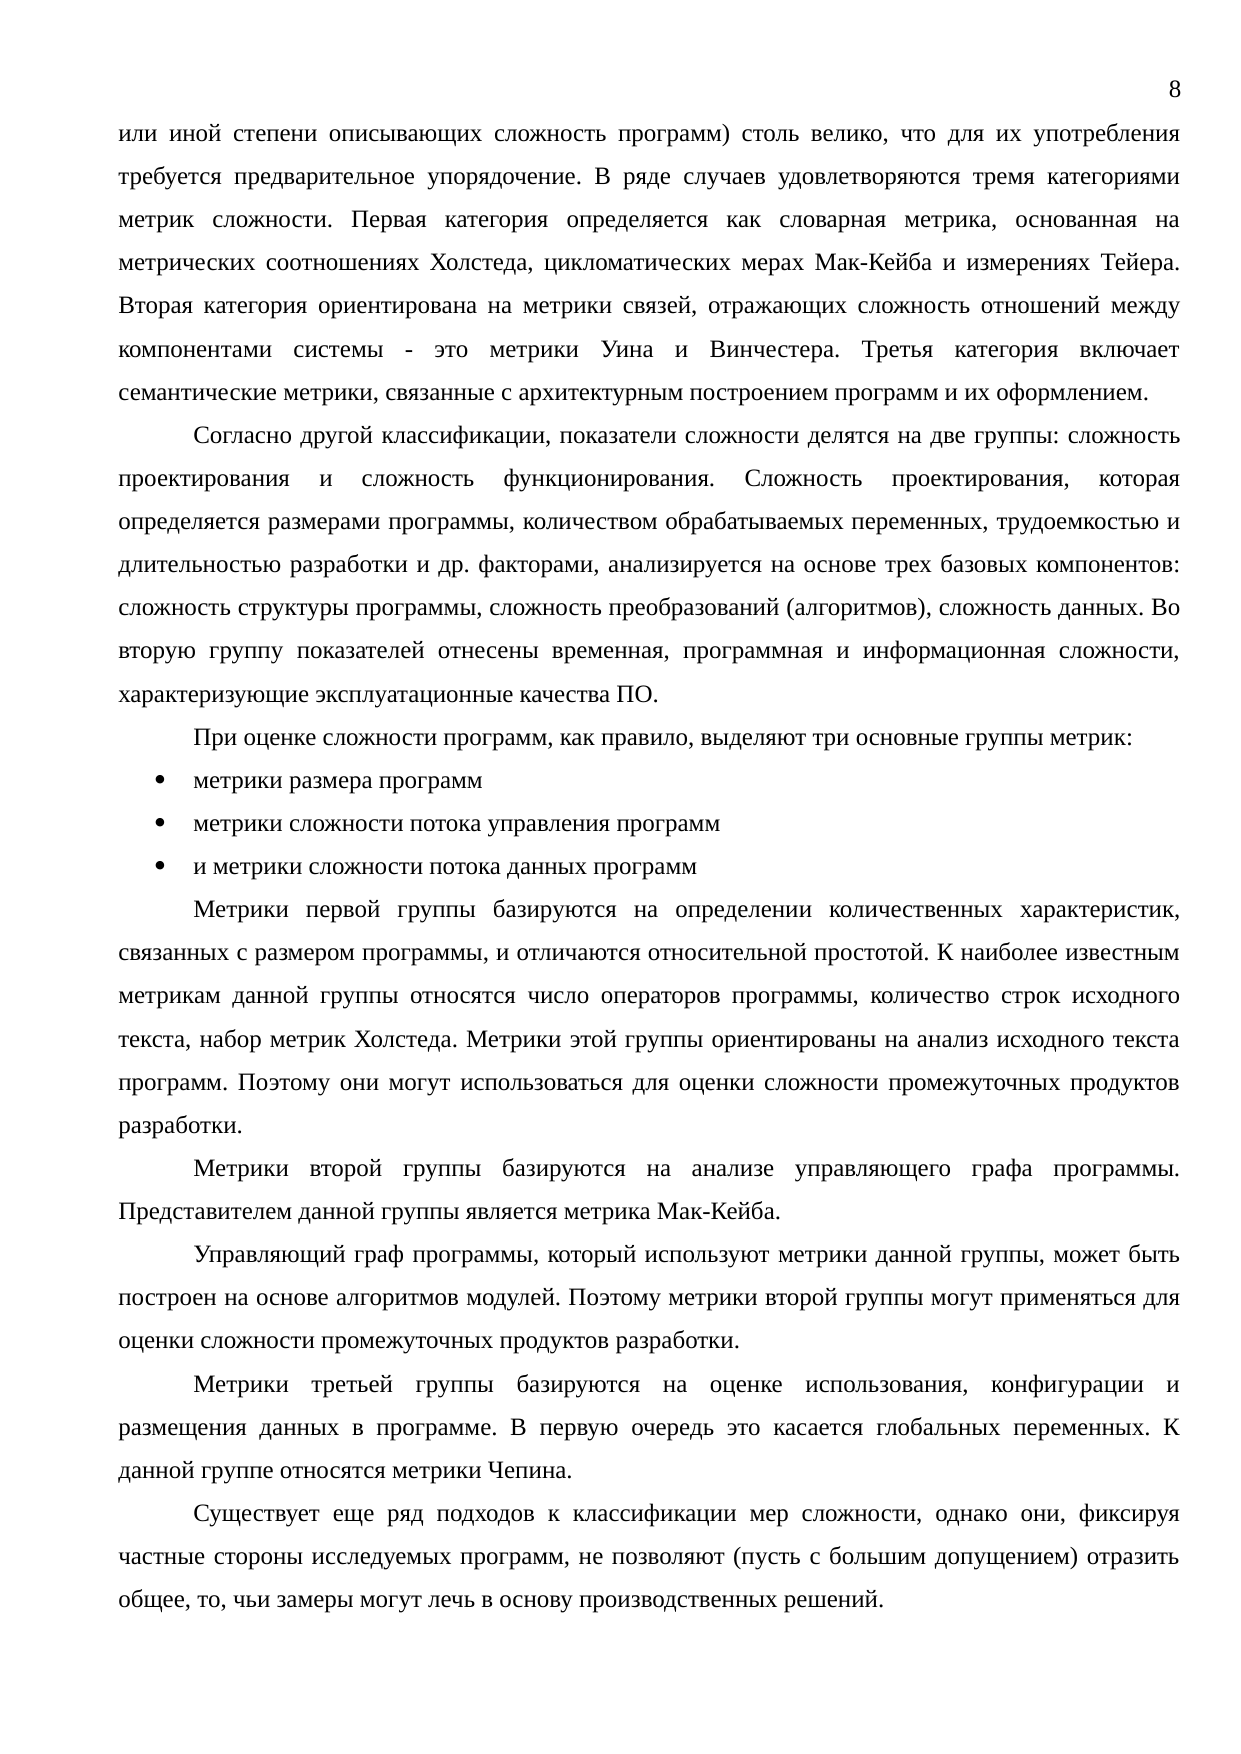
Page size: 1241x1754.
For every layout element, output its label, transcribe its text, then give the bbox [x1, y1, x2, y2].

text Согласно другой классификации, показатели сложности делятся на две группы: сложность проектирования и сложность функционирования. Сложность проектирования, которая определяется размерами программы, количеством обрабатываемых переменных, трудоемкостью и длительностью разработки и др. факторами, анализируется на основе трех базовых компонентов: сложность структуры программы, сложность преобразований (алгоритмов), сложность данных. Во вторую группу показателей отнесены временная, программная и информационная сложности, характеризующие эксплуатационные качества ПО. [118, 420, 1181, 707]
list метрики размера программ [156, 765, 1181, 794]
list метрики сложности потока управления программ [156, 808, 1181, 837]
text Метрики первой группы базируются на определении количественных характеристик, связанных с размером программы, и отличаются относительной простотой. К наиболее известным метрикам данной группы относятся число операторов программы, количество строк исходного текста, набор метрик Холстеда. Метрики этой группы ориентированы на анализ исходного текста программ. Поэтому они могут использоваться для оценки сложности промежуточных продуктов разработки. [118, 894, 1181, 1139]
text Метрики третьей группы базируются на оценке использования, конфигурации и размещения данных в программе. В первую очередь это касается глобальных переменных. К данной группе относятся метрики Чепина. [118, 1369, 1181, 1484]
text Метрики второй группы базируются на анализе управляющего графа программы. Представителем данной группы является метрика Мак-Кейба. [118, 1153, 1181, 1225]
text или иной степени описывающих сложность программ) столь велико, что для их употребления требуется предварительное упорядочение. В ряде случаев удовлетворяются тремя категориями метрик сложности. Первая категория определяется как словарная метрика, основанная на метрических соотношениях Холстеда, цикломатических мерах Мак-Кейба и измерениях Тейера. Вторая категория ориентирована на метрики связей, отражающих сложность отношений между компонентами системы - это метрики Уина и Винчестера. Третья категория включает семантические метрики, связанные с архитектурным построением программ и их оформлением. [118, 118, 1181, 406]
list и метрики сложности потока данных программ [156, 851, 1181, 880]
text Существует еще ряд подходов к классификации мер сложности, однако они, фиксируя частные стороны исследуемых программ, не позволяют (пусть с большим допущением) отразить общее, то, чьи замеры могут лечь в основу производственных решений. [118, 1498, 1181, 1613]
text При оценке сложности программ, как правило, выделяют три основные группы метрик: [118, 722, 1181, 751]
text Управляющий граф программы, который используют метрики данной группы, может быть построен на основе алгоритмов модулей. Поэтому метрики второй группы могут применяться для оценки сложности промежуточных продуктов разработки. [118, 1239, 1181, 1354]
